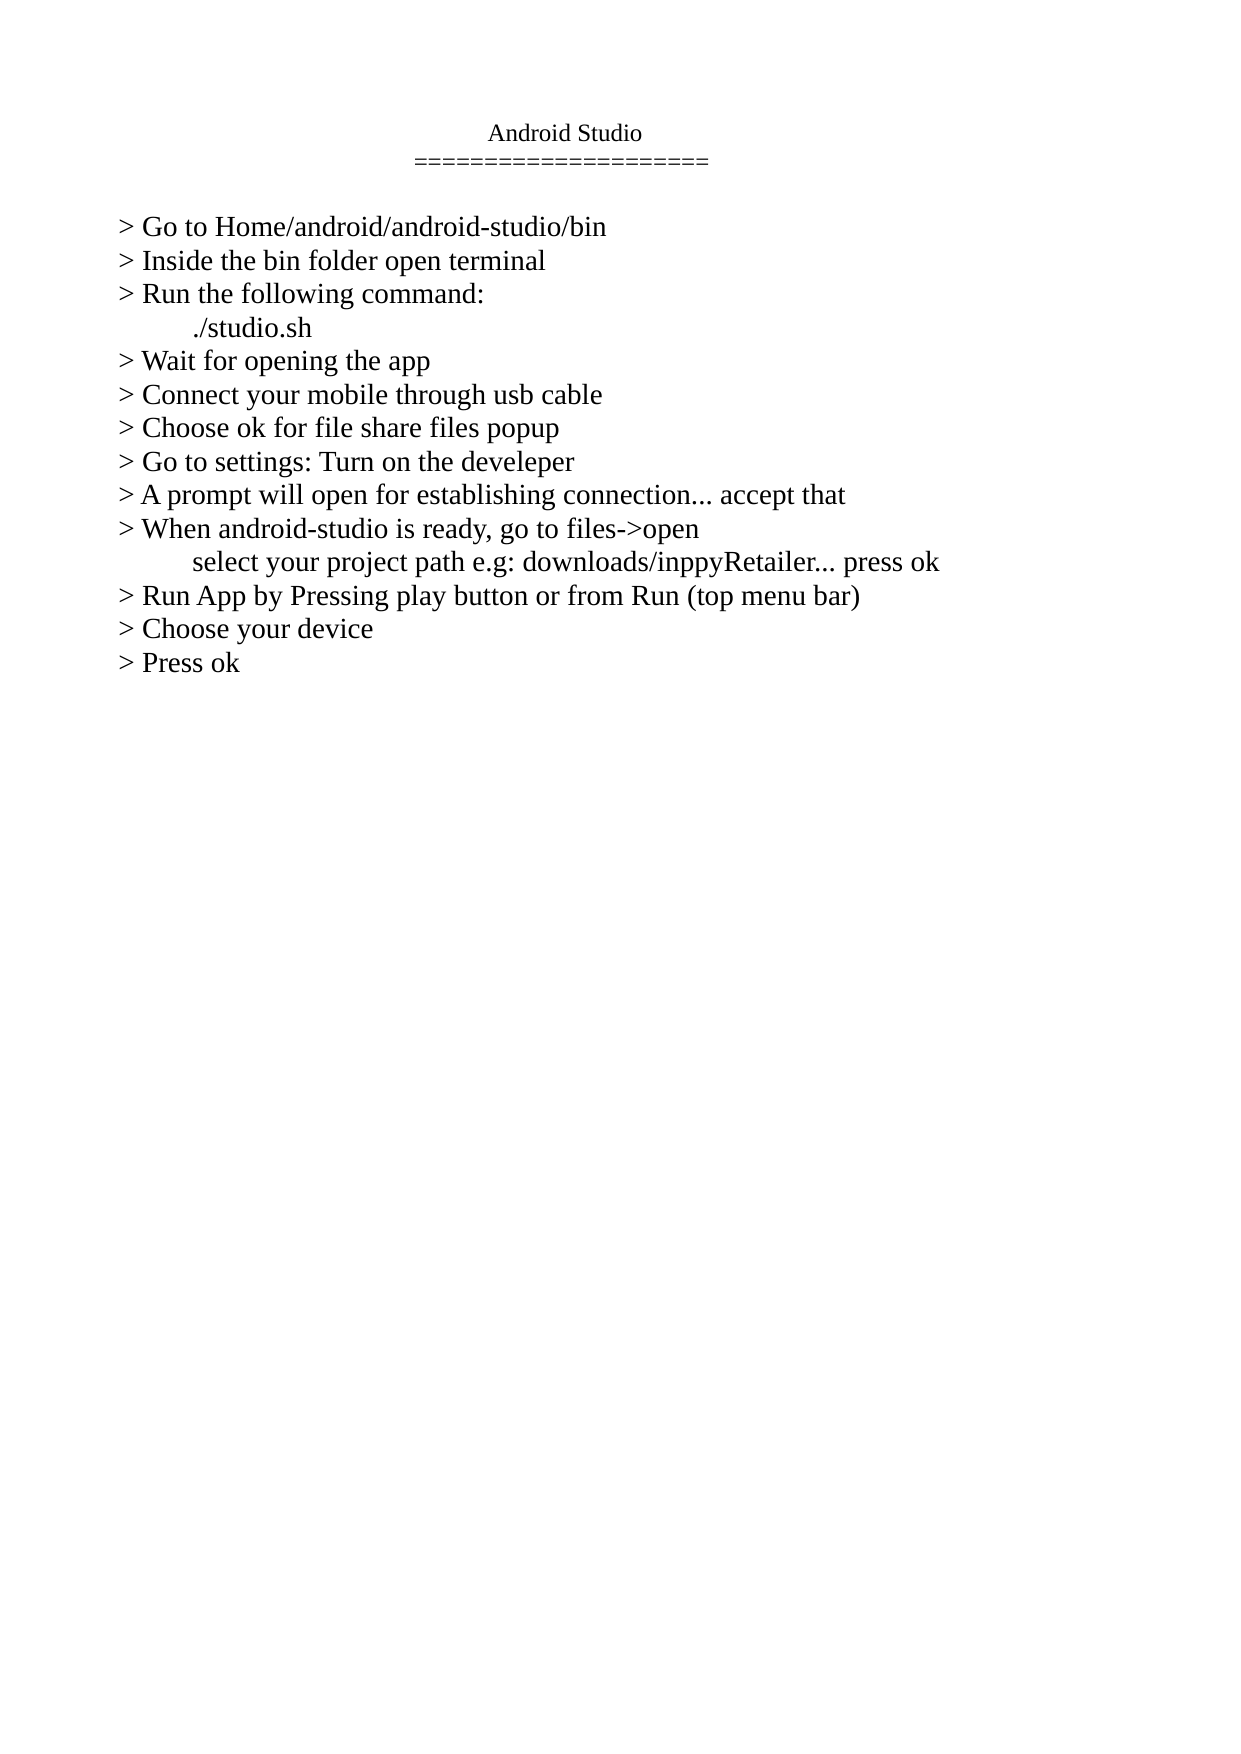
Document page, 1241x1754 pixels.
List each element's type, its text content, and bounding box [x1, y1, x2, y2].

text > When android-studio is ready, go to files->open [118, 511, 1122, 544]
text > Connect your mobile through usb cable [118, 377, 1122, 410]
text > Run App by Pressing play button or from Run (top menu bar) [118, 578, 1122, 612]
text > Go to Home/android/android-studio/bin [118, 209, 1122, 243]
text ===================== [118, 147, 1122, 176]
text select your project path e.g: downloads/inppyRetailer... press ok [118, 544, 1122, 578]
text Android Studio [118, 118, 1122, 147]
text > Choose ok for file share files popup [118, 410, 1122, 444]
text > Inside the bin folder open terminal [118, 243, 1122, 276]
text > Press ok [118, 645, 1122, 679]
text > Go to settings: Turn on the develeper [118, 444, 1122, 477]
text > Wait for opening the app [118, 343, 1122, 377]
text > Choose your device [118, 612, 1122, 645]
text ./studio.sh [118, 310, 1122, 343]
text > A prompt will open for establishing connection... accept that [118, 477, 1122, 511]
text > Run the following command: [118, 276, 1122, 310]
